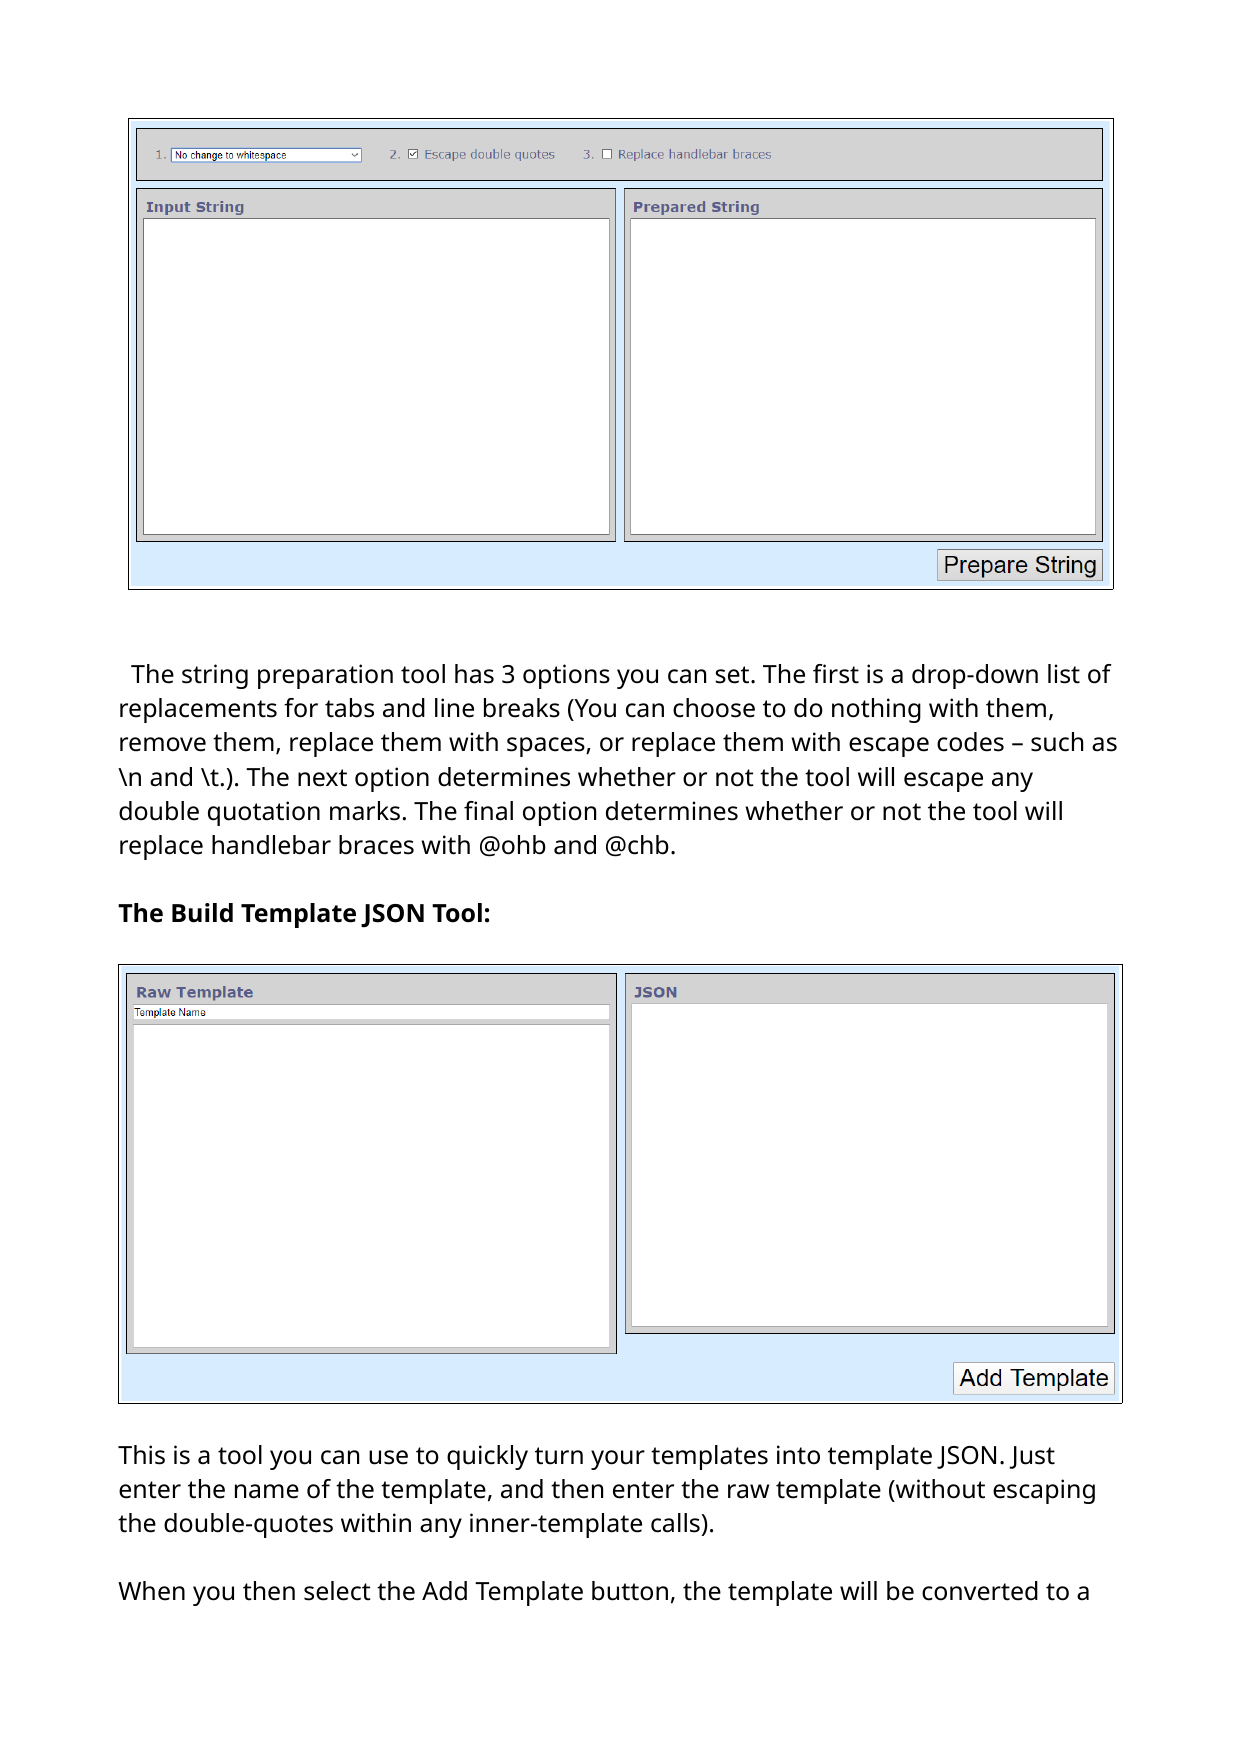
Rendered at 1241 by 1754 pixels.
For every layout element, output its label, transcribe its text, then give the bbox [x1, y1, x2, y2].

picture [130, 121, 1110, 586]
text When you then select the Add Template button, the template will be converted to a [118, 1574, 1122, 1608]
picture [121, 966, 1119, 1401]
text This is a tool you can use to quickly turn your templates into template JSON. Just enter the name of the template, and then enter the raw template (without escaping the double-quotes within any inner-template calls). [118, 1437, 1122, 1539]
text The string preparation tool has 3 options you can set. The first is a drop-down list of replacements for tabs and line breaks (You can choose to do nothing with them, remove them, replace them with spaces, or replace them with escape codes – such as \n and \t.). The next option determines whether or not the tool will escape any double quotation marks. The final option determines whether or not the tool will replace handlebar braces with @ohb and @chb. [118, 657, 1122, 861]
text The Build Template JSON Tool: [118, 895, 1122, 929]
